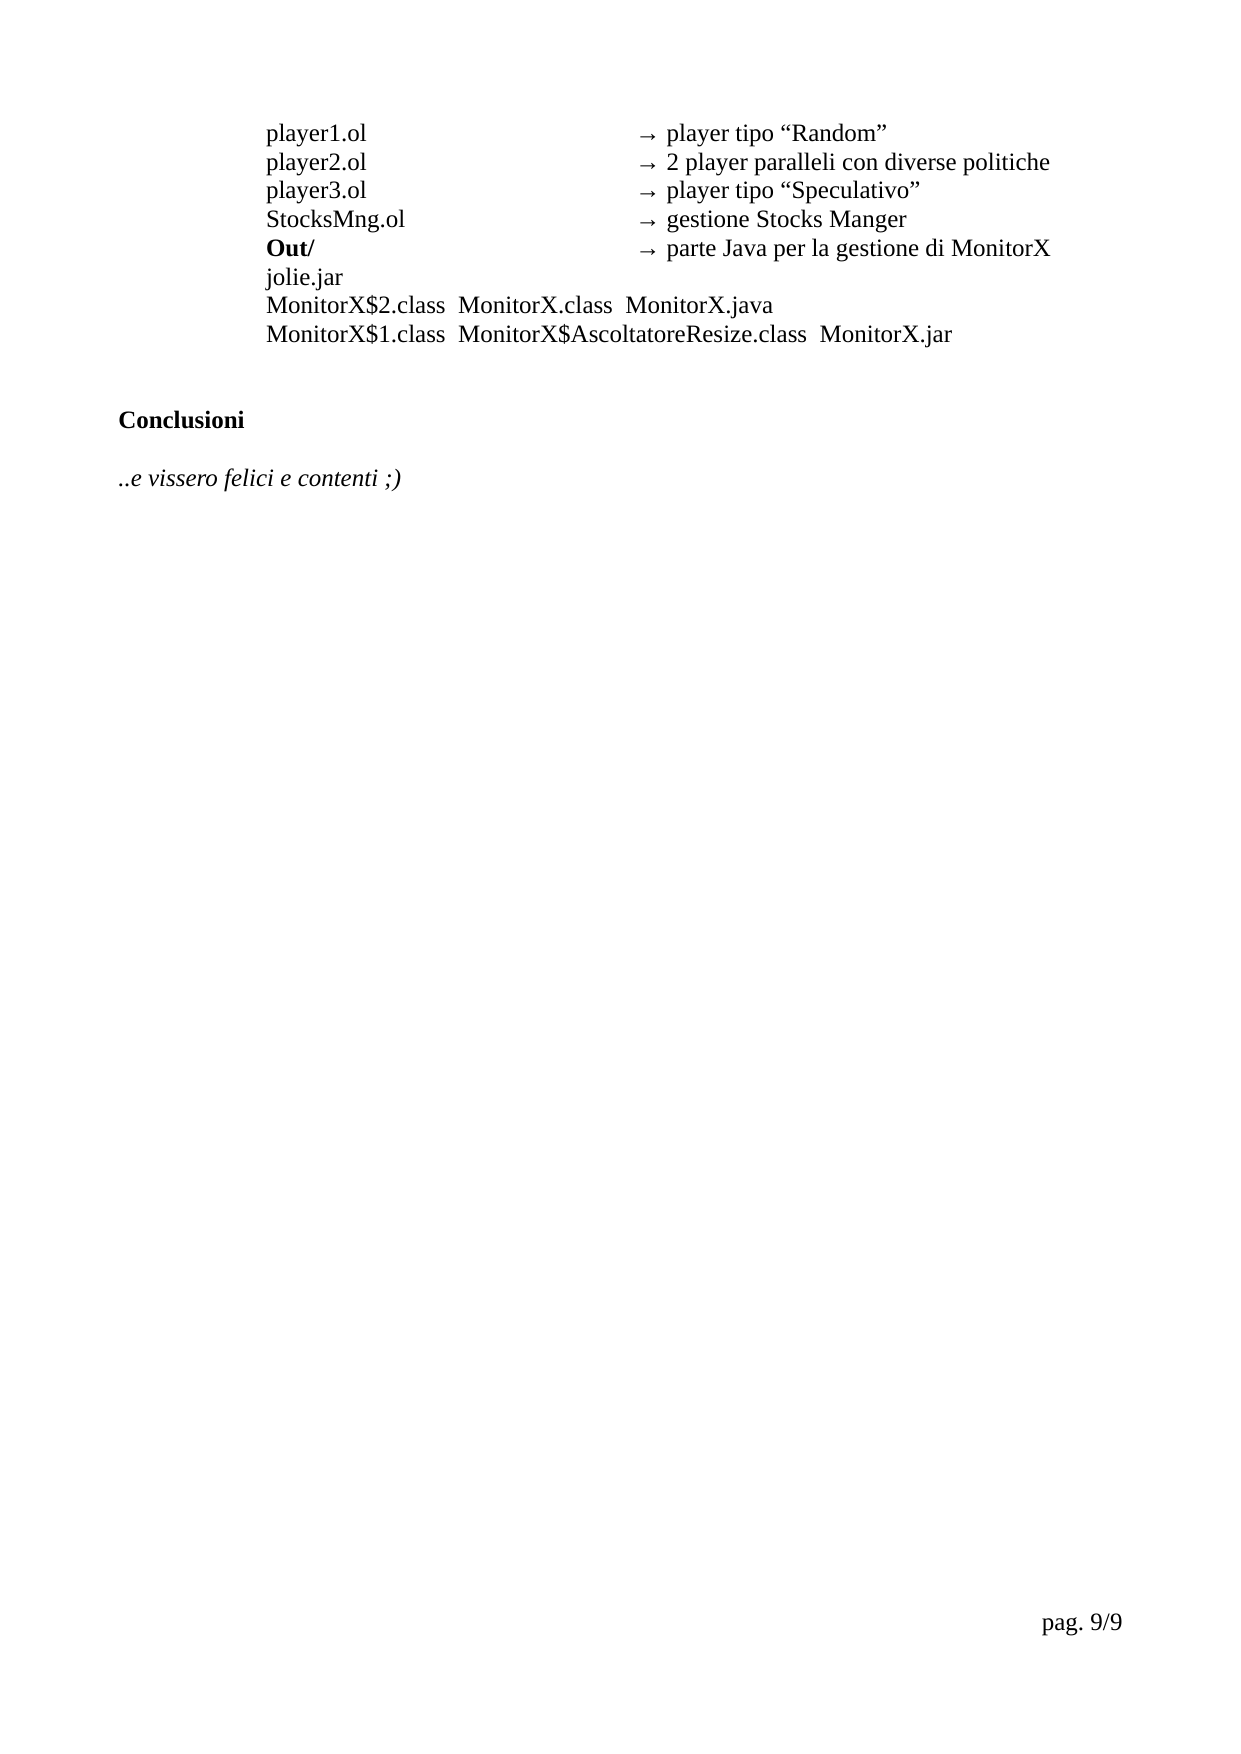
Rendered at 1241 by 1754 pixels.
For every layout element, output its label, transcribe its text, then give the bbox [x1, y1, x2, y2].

text player1.ol → player tipo “Random” [118, 118, 1122, 147]
text StocksMng.ol → gestione Stocks Manger [118, 204, 1122, 233]
text ..e vissero felici e contenti ;) [118, 463, 1122, 492]
text MonitorX$1.class MonitorX$AscoltatoreResize.class MonitorX.jar [118, 319, 1122, 348]
text MonitorX$2.class MonitorX.class MonitorX.java [118, 291, 1122, 319]
text Out/ → parte Java per la gestione di MonitorX [118, 233, 1122, 262]
text player3.ol → player tipo “Speculativo” [118, 176, 1122, 204]
text player2.ol → 2 player paralleli con diverse politiche [118, 147, 1122, 176]
text Conclusioni [118, 406, 1122, 434]
text jolie.jar [118, 262, 1122, 291]
